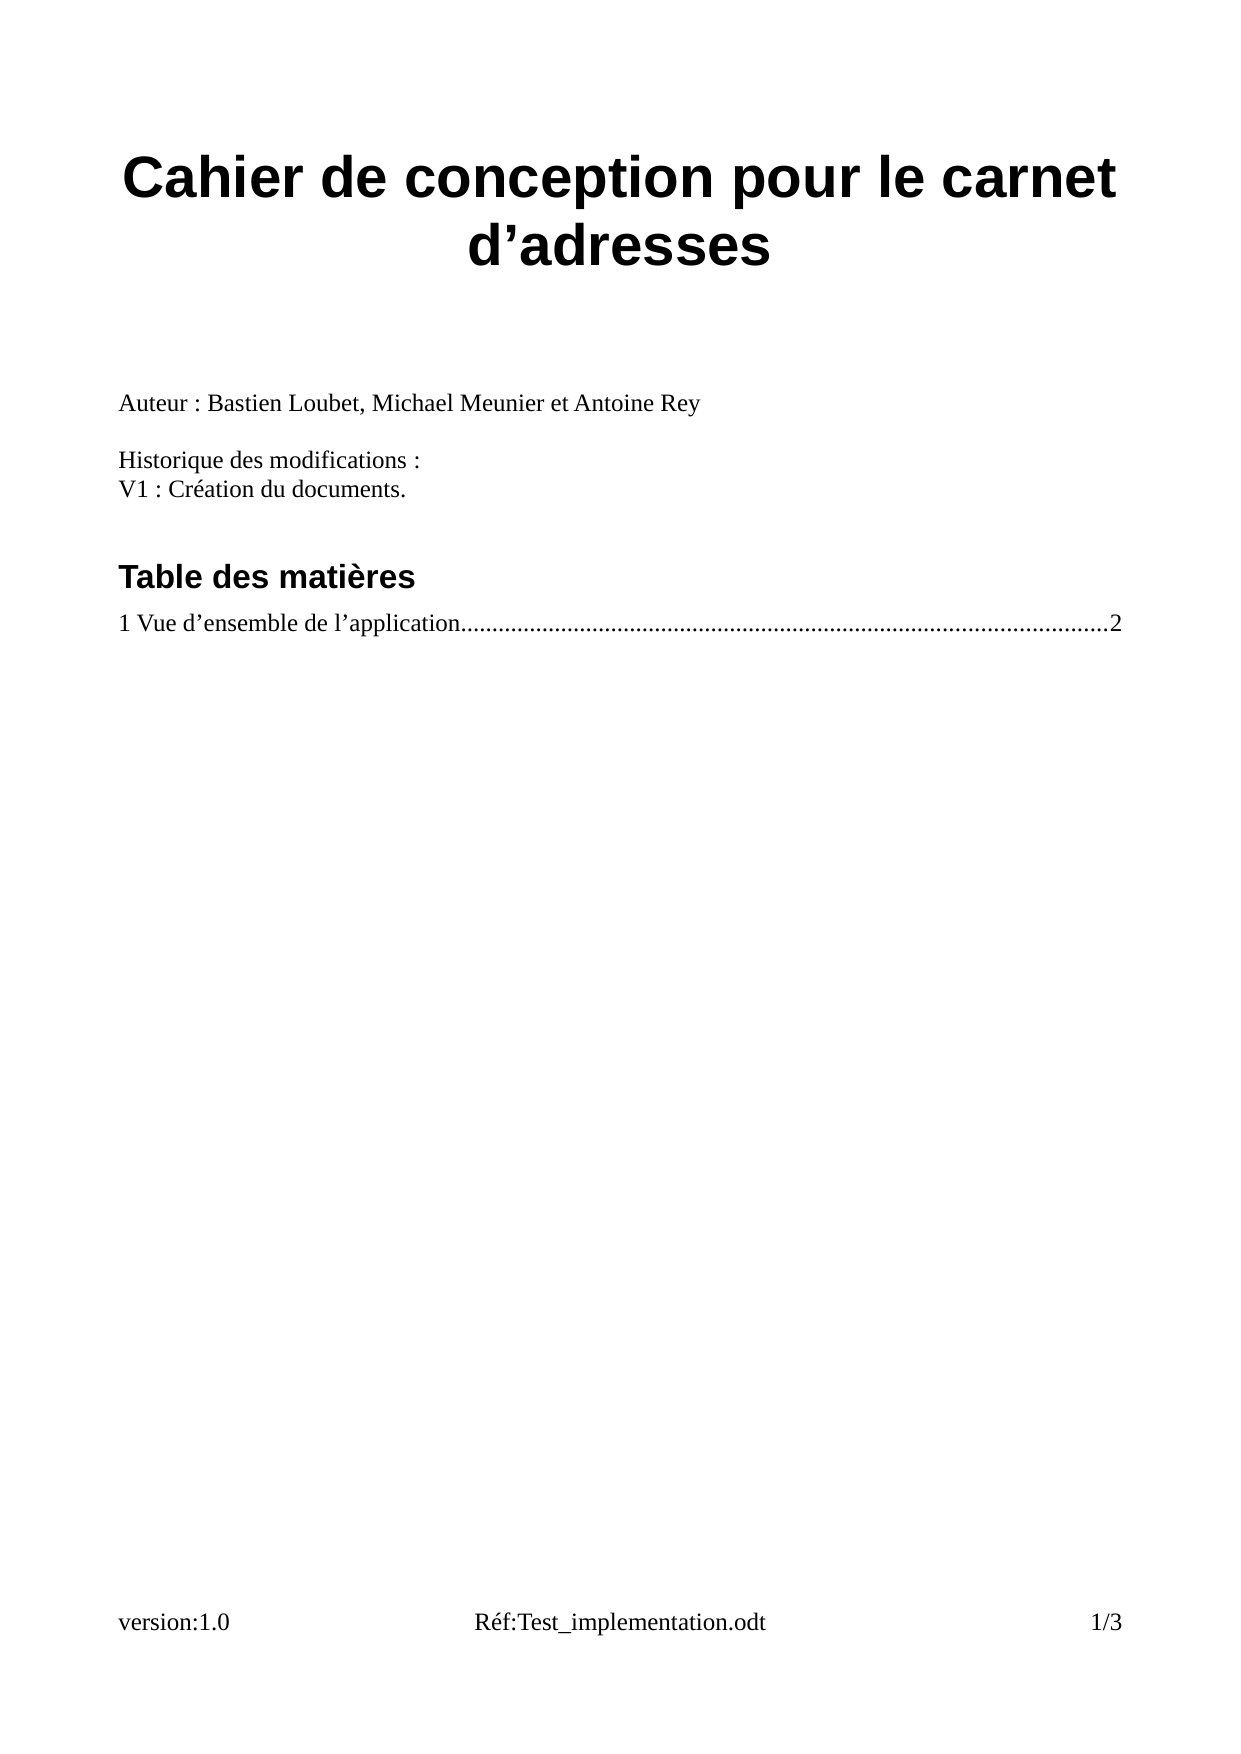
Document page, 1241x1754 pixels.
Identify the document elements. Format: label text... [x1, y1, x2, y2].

text 1 Vue d’ensemble de l’application 2 [118, 608, 1122, 636]
text Historique des modifications : [118, 445, 1122, 474]
title Cahier de conception pour le carnet d’adresses [118, 143, 1122, 277]
subtitle Table des matières [118, 557, 1122, 595]
text Auteur : Bastien Loubet, Michael Meunier et Antoine Rey [118, 388, 1122, 417]
text V1 : Création du documents. [118, 474, 1122, 503]
